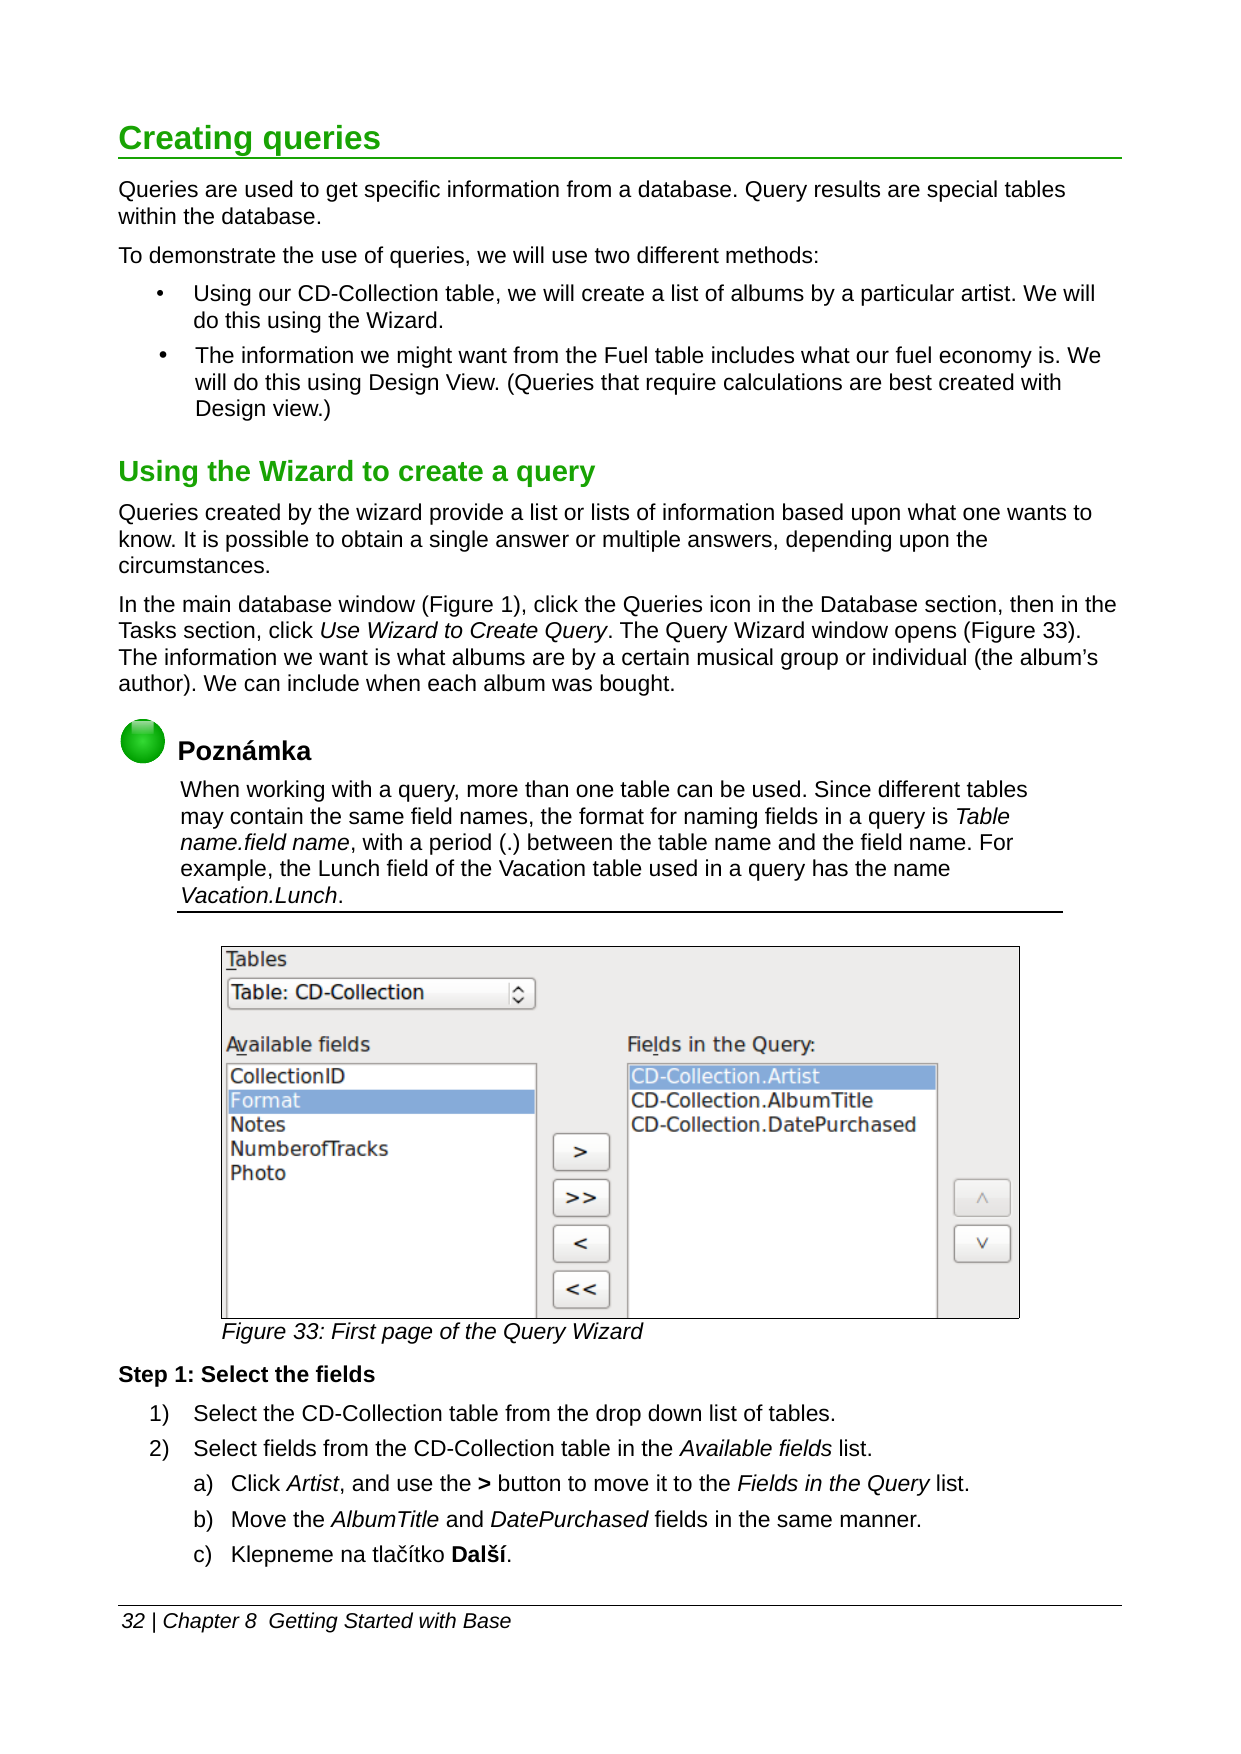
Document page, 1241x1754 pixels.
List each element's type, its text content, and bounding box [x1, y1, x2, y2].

list Using our CD-Collection table, we will create a list of albums by a particular artist. We will do this using the Wizard. [156, 280, 1122, 333]
text Step 1: Select the fields [118, 1361, 1122, 1387]
list Select the CD-Collection table from the drop down list of tables. [169, 1400, 1122, 1426]
picture [222, 947, 1019, 1318]
text When working with a query, more than one table can be used. Since different tables may contain the same field names, the format for naming fields in a query is Table name.field name, with a period (.) between the table name and the field name. For example, the Lunch field of the Vacation table used in a query has the name Vacation.Lunch. [177, 773, 1063, 911]
subtitle Creating queries [118, 118, 1122, 157]
subtitle Poznámka [118, 716, 1122, 766]
text Figure 33: First page of the Query Wizard [221, 1319, 1019, 1344]
list The information we might want from the Fuel table includes what our fuel economy is. We will do this using Design View. (Queries that require calculations are best created with Design view.) [156, 342, 1122, 422]
list Select fields from the CD-Collection table in the Available fields list. [169, 1435, 1122, 1461]
subtitle Using the Wizard to create a query [118, 454, 1122, 488]
list Move the AlbumTitle and DatePurchased fields in the same manner. [193, 1506, 1122, 1532]
text In the main database window (Figure 1), click the Queries icon in the Database section, then in the Tasks section, click Use Wizard to Create Query. The Query Wizard window opens (Figure 33). The information we want is what albums are by a certain musical group or individual (the album’s author). We can include when each album was bought. [118, 591, 1122, 696]
text Queries created by the wizard provide a list or lists of information based upon what one wants to know. It is possible to obtain a single answer or multiple answers, depending upon the circumstances. [118, 499, 1122, 578]
list Klepneme na tlačítko Další. [193, 1541, 1122, 1567]
text Queries are used to get specific information from a database. Query results are special tables within the database. [118, 176, 1122, 229]
text To demonstrate the use of queries, we will use two different methods: [118, 242, 1122, 268]
list Click Artist, and use the > button to move it to the Fields in the Query list. [193, 1470, 1122, 1497]
